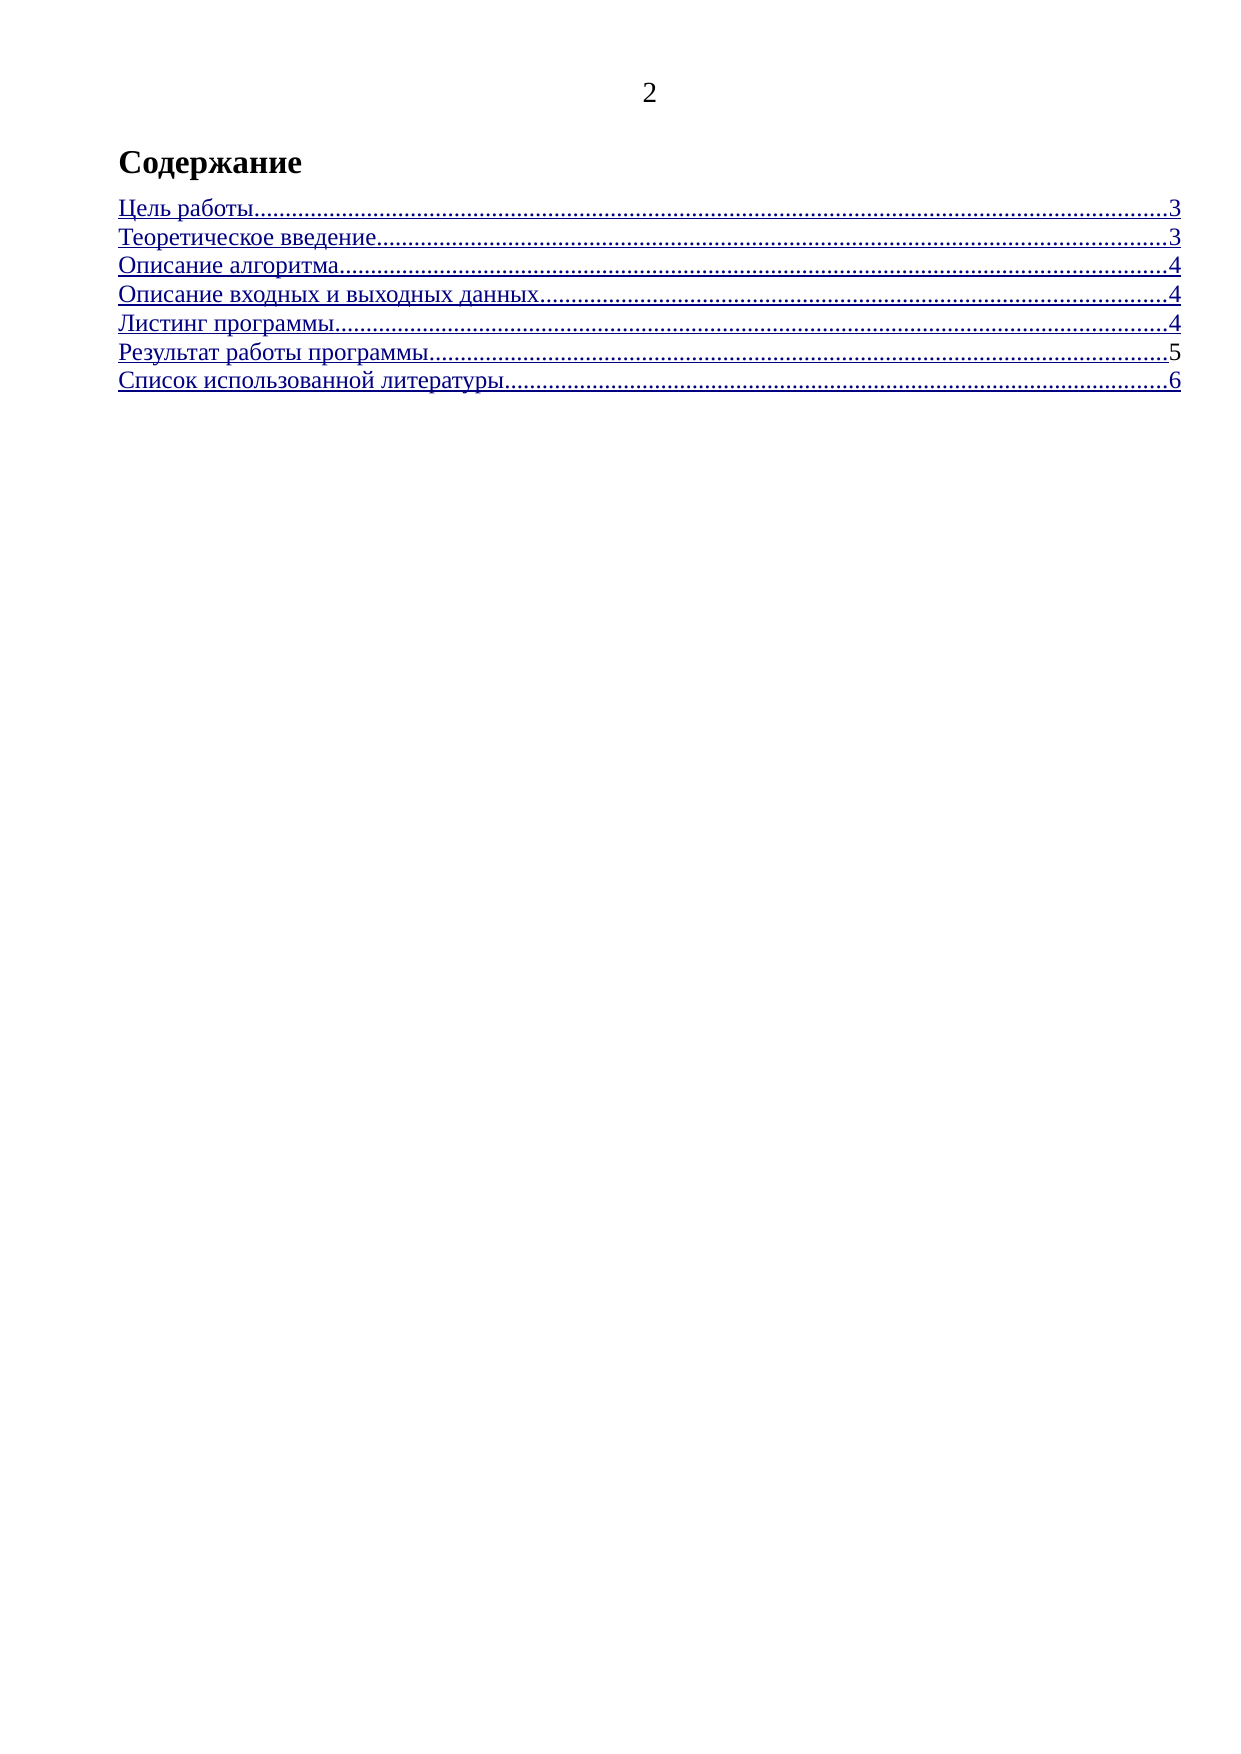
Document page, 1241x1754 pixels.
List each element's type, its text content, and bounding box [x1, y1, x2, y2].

subtitle Содержание [118, 142, 1181, 180]
text Результат работы программы 5 [118, 337, 1181, 365]
text Листинг программы 4 [118, 308, 1181, 333]
text Теоретическое введение 3 [118, 222, 1181, 247]
text Описание входных и выходных данных 4 [118, 279, 1181, 304]
text Описание алгоритма 4 [118, 250, 1181, 275]
text Цель работы 3 [118, 193, 1181, 218]
text Список использованной литературы 6 [118, 365, 1181, 390]
